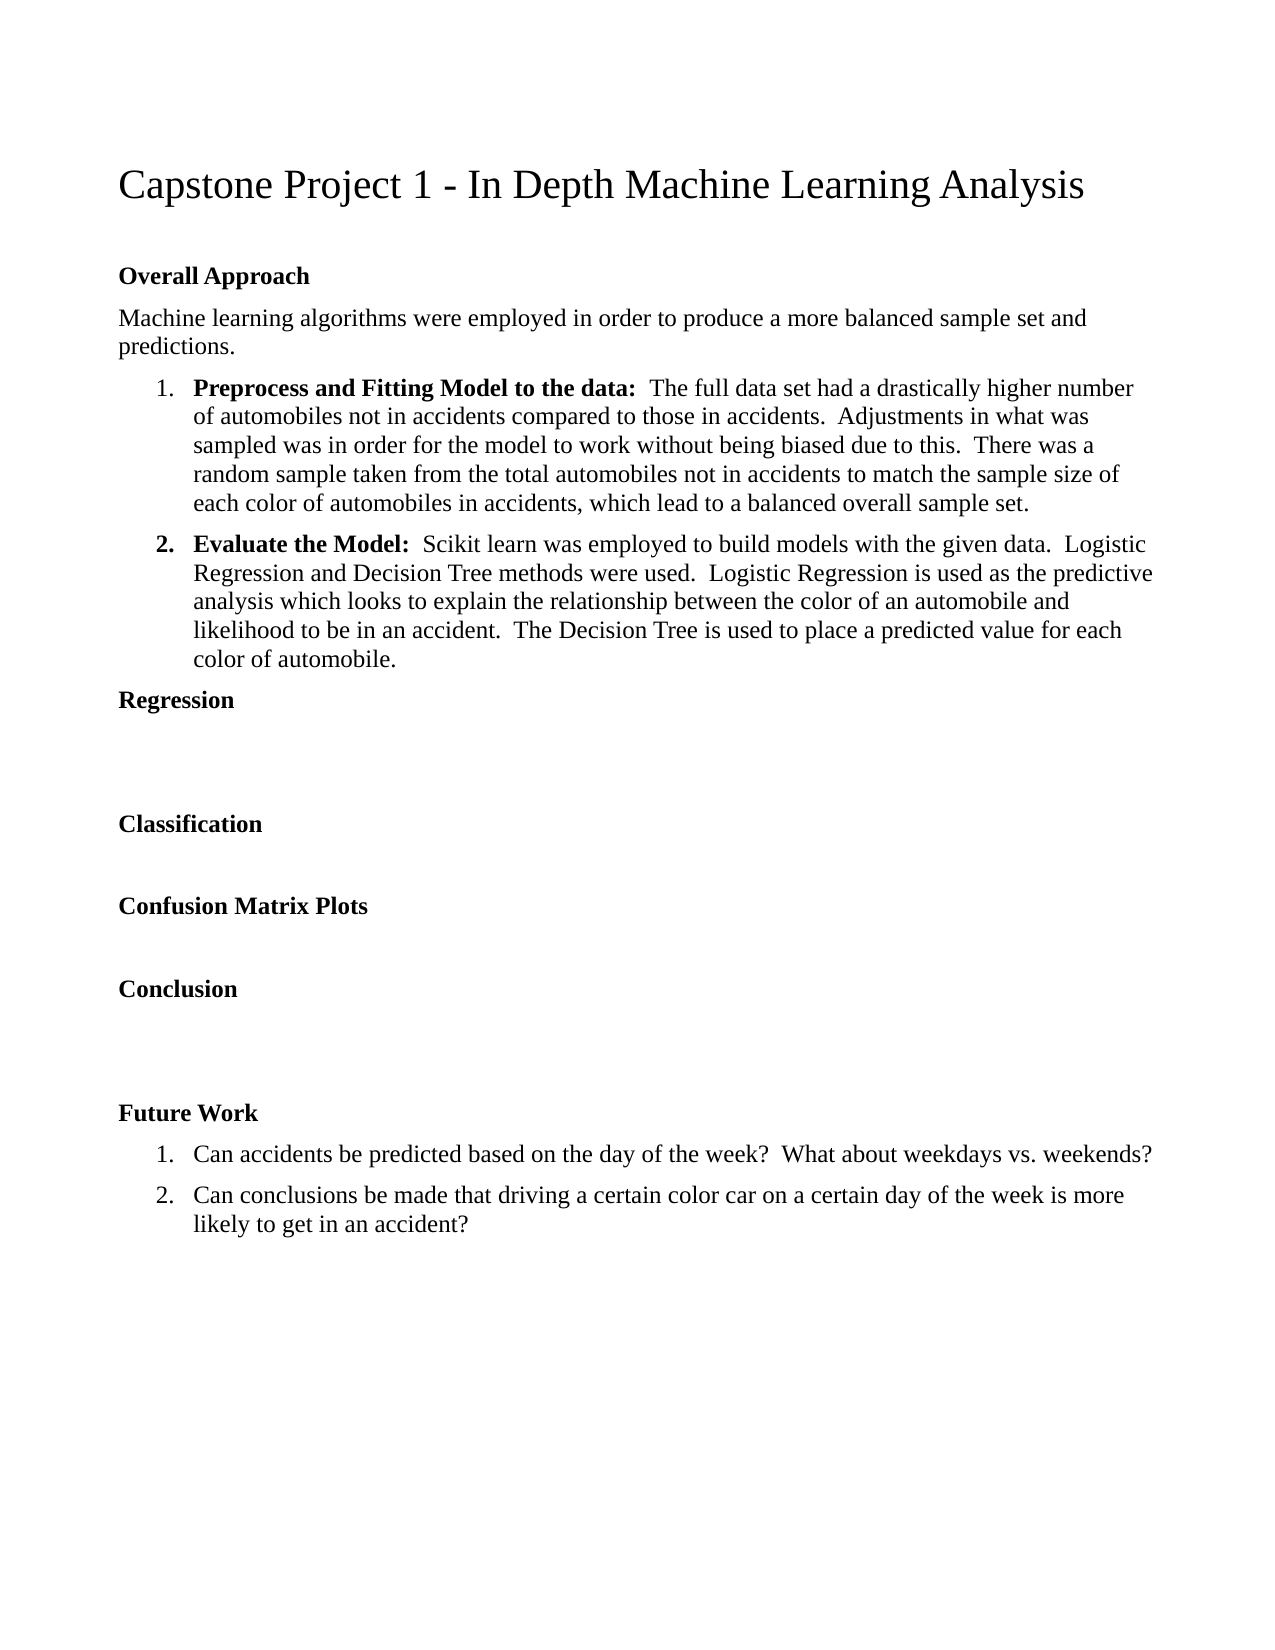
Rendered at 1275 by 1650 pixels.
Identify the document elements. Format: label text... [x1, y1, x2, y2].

list Can conclusions be made that driving a certain color car on a certain day of the week is more likely to get in an accident? [156, 1180, 1157, 1238]
text Conclusion [118, 974, 1157, 1003]
text Classification [118, 809, 1157, 838]
list Preprocess and Fitting Model to the data: The full data set had a drastically higher number of automobiles not in accidents compared to those in accidents. Adjustments in what was sampled was in order for the model to work without being biased due to this. There was a random sample taken from the total automobiles not in accidents to match the sample size of each color of automobiles in accidents, which lead to a balanced overall sample set. [156, 373, 1157, 516]
text Overall Approach [118, 261, 1157, 290]
text Future Work [118, 1098, 1157, 1126]
subtitle Capstone Project 1 - In Depth Machine Learning Analysis [118, 160, 1157, 208]
text Machine learning algorithms were employed in order to produce a more balanced sample set and predictions. [118, 303, 1157, 360]
text Confusion Matrix Plots [118, 891, 1157, 920]
list Evaluate the Model: Scikit learn was employed to build models with the given data. Logistic Regression and Decision Tree methods were used. Logistic Regression is used as the predictive analysis which looks to explain the relationship between the color of an automobile and likelihood to be in an accident. The Decision Tree is used to place a predicted value for each color of automobile. [156, 529, 1157, 673]
list Can accidents be predicted based on the day of the week? What about weekdays vs. weekends? [156, 1139, 1157, 1168]
text Regression [118, 685, 1157, 714]
